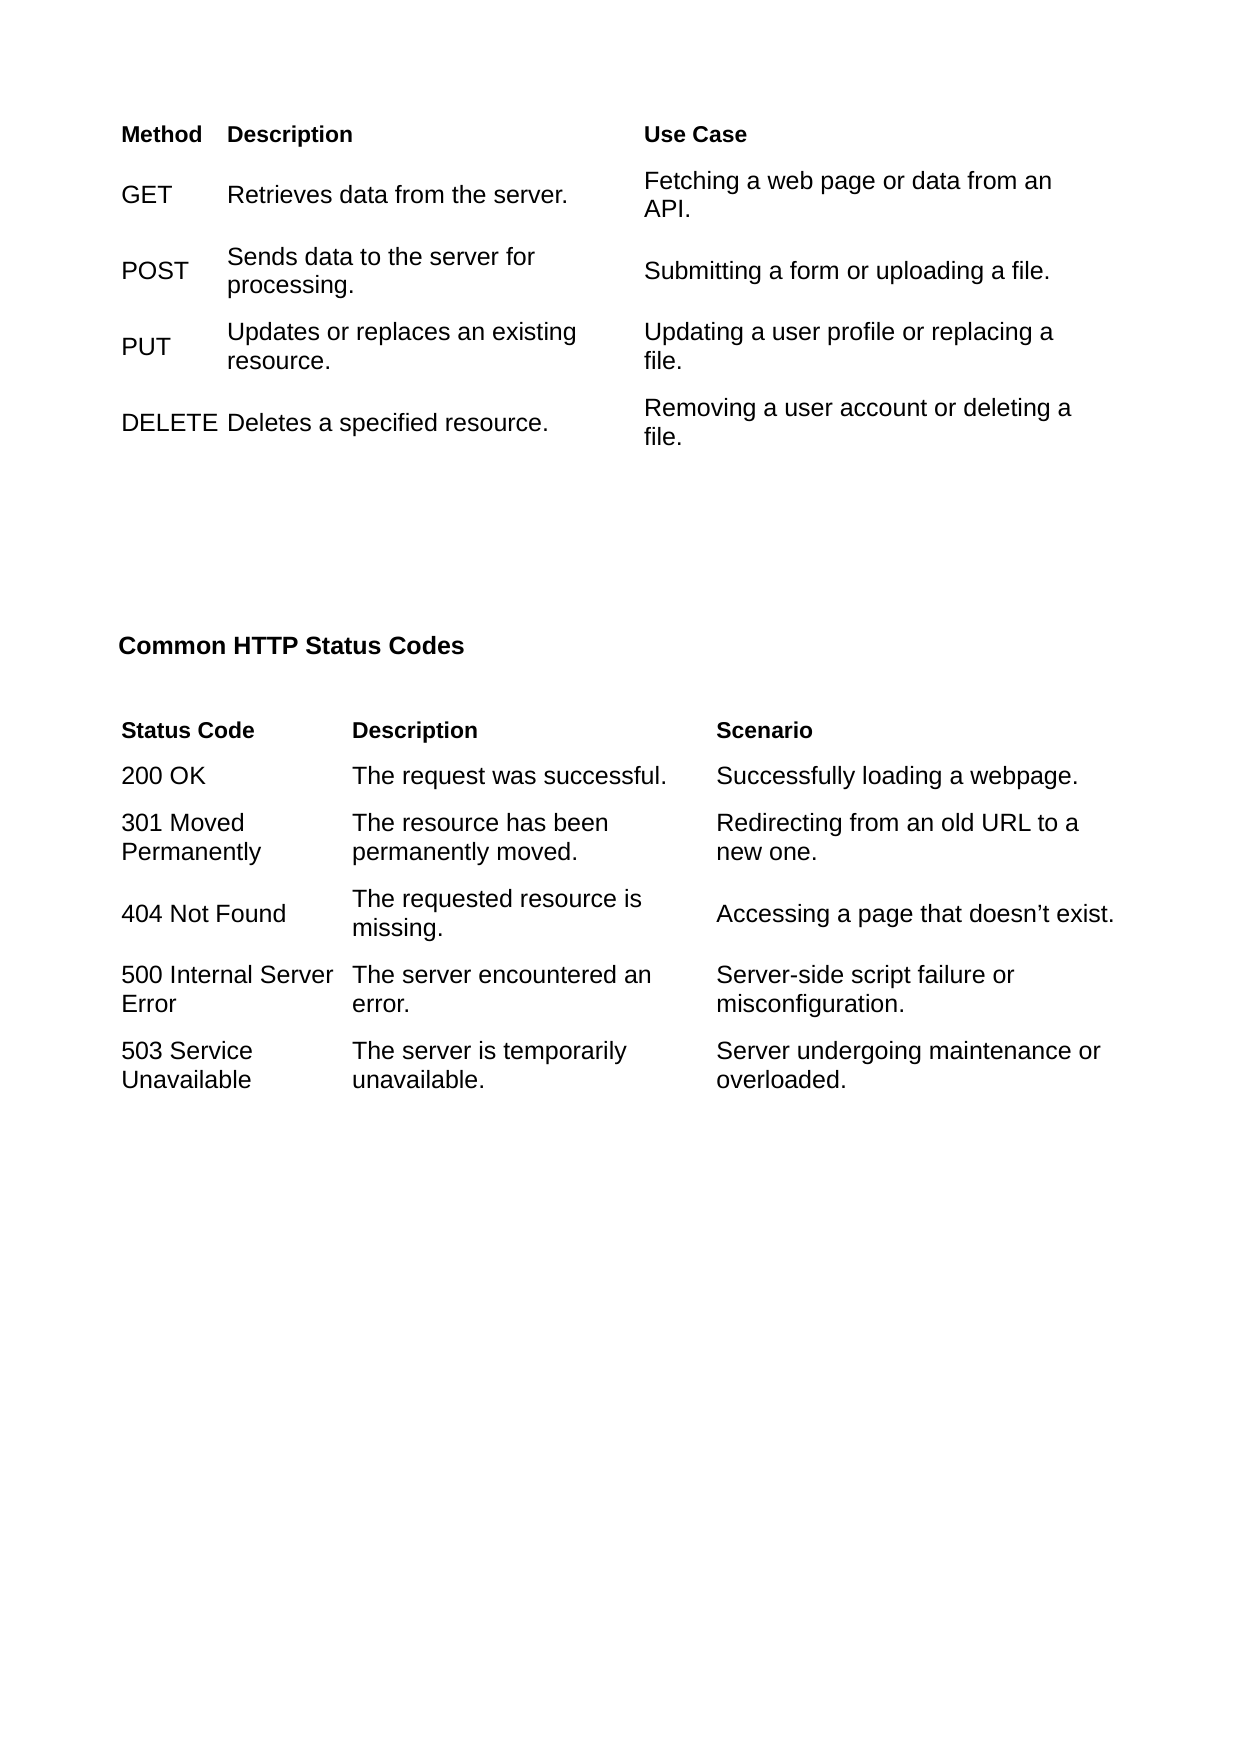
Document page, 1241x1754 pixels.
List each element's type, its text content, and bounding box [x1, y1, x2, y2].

table_cell Updating a user profile or replacing a file. [641, 315, 1081, 390]
table_cell DELETE [118, 390, 224, 466]
table_cell The request was successful. [349, 758, 713, 805]
table_cell The server encountered an error. [349, 957, 713, 1033]
table_cell Accessing a page that doesn’t exist. [713, 881, 1122, 957]
table_cell The requested resource is missing. [349, 881, 713, 957]
table_cell Updates or replaces an existing resource. [224, 315, 641, 390]
table_cell 503 Service Unavailable [118, 1033, 349, 1109]
table_header Status Code [118, 714, 349, 758]
table_header Scenario [713, 714, 1122, 758]
table_cell The resource has been permanently moved. [349, 805, 713, 881]
table_header Description [349, 714, 713, 758]
table_cell 500 Internal Server Error [118, 957, 349, 1033]
table_cell GET [118, 163, 224, 239]
table_cell Redirecting from an old URL to a new one. [713, 805, 1122, 881]
table_cell Retrieves data from the server. [224, 163, 641, 239]
table_header Use Case [641, 118, 1081, 163]
table_cell Successfully loading a webpage. [713, 758, 1122, 805]
table_cell Submitting a form or uploading a file. [641, 239, 1081, 314]
table_cell 301 Moved Permanently [118, 805, 349, 881]
table_cell Server-side script failure or misconfiguration. [713, 957, 1122, 1033]
table_cell Deletes a specified resource. [224, 390, 641, 466]
table_cell POST [118, 239, 224, 314]
table_cell Fetching a web page or data from an API. [641, 163, 1081, 239]
table_cell The server is temporarily unavailable. [349, 1033, 713, 1109]
table_cell 200 OK [118, 758, 349, 805]
table_cell Removing a user account or deleting a file. [641, 390, 1081, 466]
table_cell Server undergoing maintenance or overloaded. [713, 1033, 1122, 1109]
table_cell PUT [118, 315, 224, 390]
table_cell Sends data to the server for processing. [224, 239, 641, 314]
table_header Method [118, 118, 224, 163]
table_header Description [224, 118, 641, 163]
text Common HTTP Status Codes [118, 631, 1122, 660]
table_cell 404 Not Found [118, 881, 349, 957]
